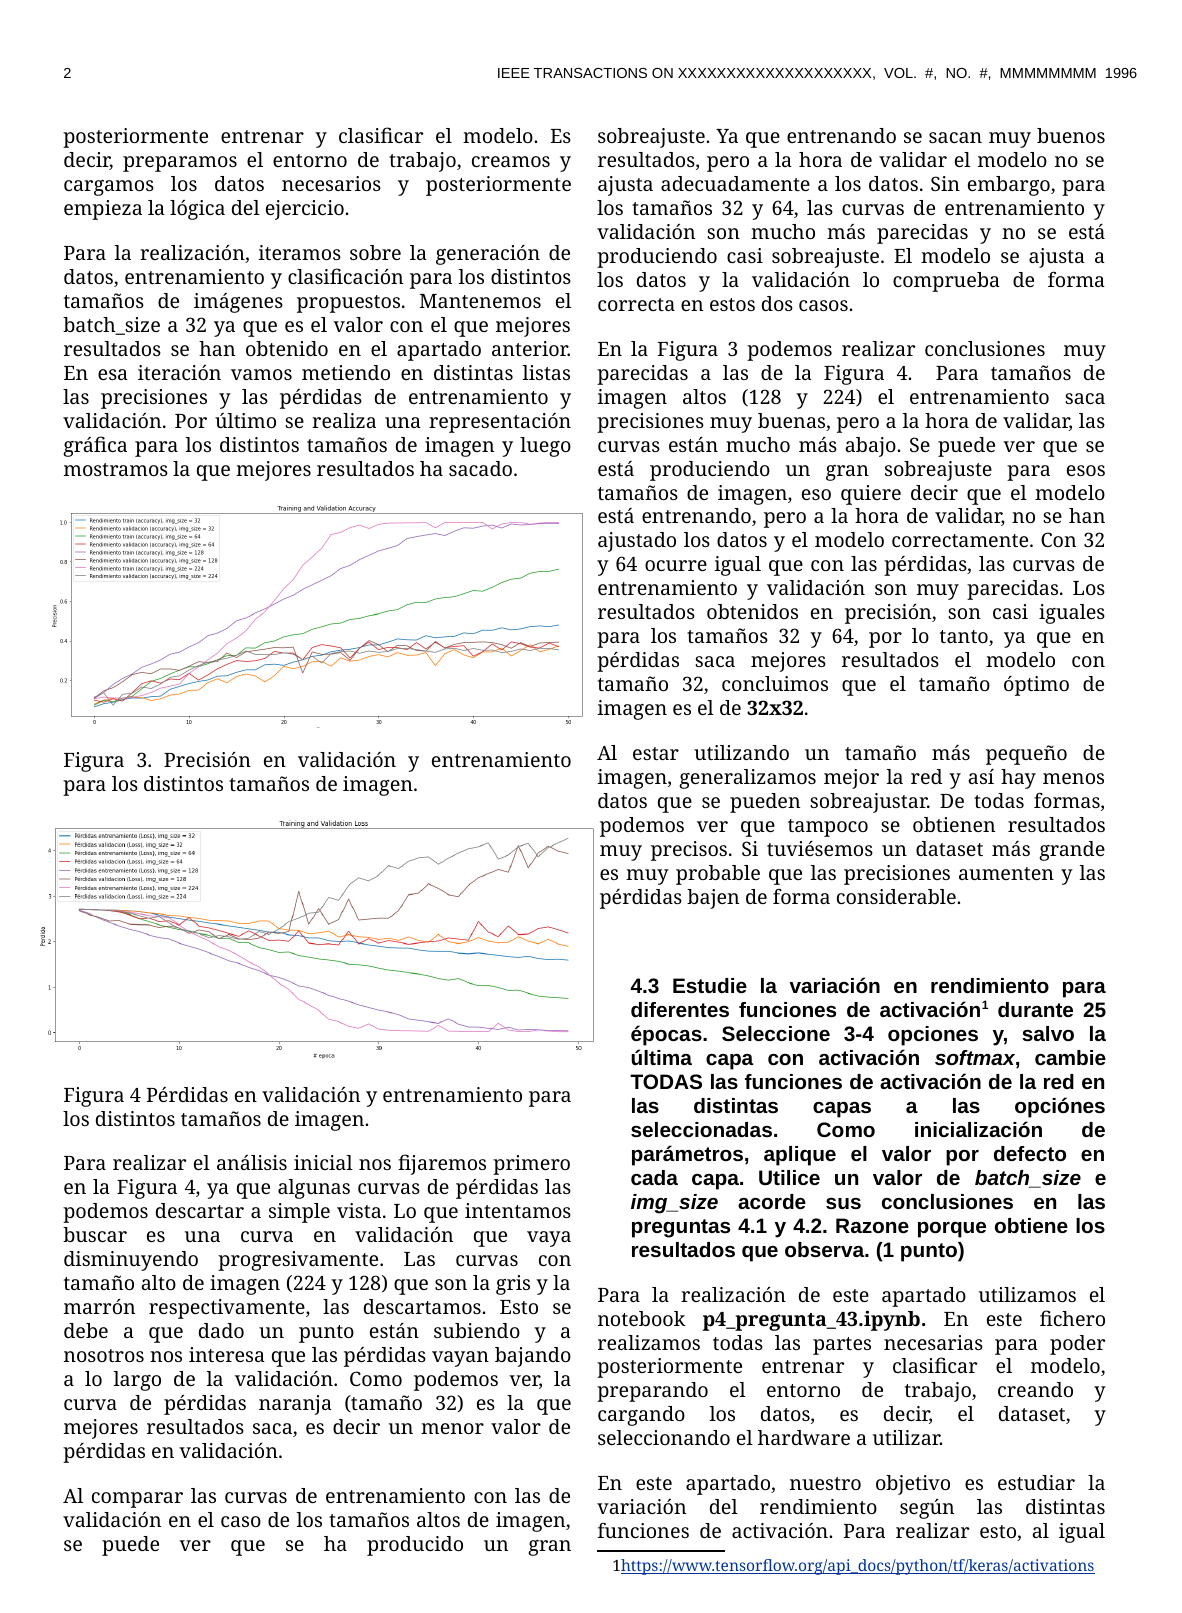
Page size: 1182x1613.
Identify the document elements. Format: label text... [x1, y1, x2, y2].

text posteriormente entrenar y clasificar el modelo. Es decir, preparamos el entorno de trabajo, creamos y cargamos los datos necesarios y posteriormente empieza la lógica del ejercicio. [63, 124, 572, 220]
text https://www.tensorflow.org/api_docs/python/tf/keras/activations [597, 1557, 1106, 1575]
text En este apartado, nuestro objetivo es estudiar la variación del rendimiento según las distintas funciones de activación. Para realizar esto, al igual [597, 1471, 1106, 1543]
text En la Figura 3 podemos realizar conclusiones muy parecidas a las de la Figura 4. Para tamaños de imagen altos (128 y 224) el entrenamiento saca precisiones muy buenas, pero a la hora de validar, las curvas están mucho más abajo. Se puede ver que se está produciendo un gran sobreajuste para esos tamaños de imagen, eso quiere decir que el modelo está entrenando, pero a la hora de validar, no se han ajustado los datos y el modelo correctamente. Con 32 y 64 ocurre igual que con las pérdidas, las curvas de entrenamiento y validación son muy parecidas. Los resultados obtenidos en precisión, son casi iguales para los tamaños 32 y 64, por lo tanto, ya que en pérdidas saca mejores resultados el modelo con tamaño 32, concluimos que el tamaño óptimo de imagen es el de 32x32. [597, 337, 1106, 720]
text Para realizar el análisis inicial nos fijaremos primero en la Figura 4, ya que algunas curvas de pérdidas las podemos descartar a simple vista. Lo que intentamos buscar es una curva en validación que vaya disminuyendo progresivamente. Las curvas con tamaño alto de imagen (224 y 128) que son la gris y la marrón respectivamente, las descartamos. Esto se debe a que dado un punto están subiendo y a nosotros nos interesa que las pérdidas vayan bajando a lo largo de la validación. Como podemos ver, la curva de pérdidas naranja (tamaño 32) es la que mejores resultados saca, es decir un menor valor de pérdidas en validación. [63, 1152, 572, 1463]
text Para la realización de este apartado utilizamos el notebook p4_pregunta_43.ipynb. En este fichero realizamos todas las partes necesarias para poder posteriormente entrenar y clasificar el modelo, preparando el entorno de trabajo, creando y cargando los datos, es decir, el dataset, y seleccionando el hardware a utilizar. [597, 1283, 1106, 1451]
text Figura 3. Precisión en validación y entrenamiento para los distintos tamaños de imagen. [63, 728, 572, 796]
picture [35, 816, 600, 1062]
text 4.3 Estudie la variación en rendimiento para diferentes funciones de activación durante 25 épocas. Seleccione 3-4 opciones y, salvo la última capa con activación softmax, cambie TODAS las funciones de activación de la red en las distintas capas a las opciónes seleccionadas. Como inicialización de parámetros, aplique el valor por defecto en cada capa. Utilice un valor de batch_size e img_size acorde sus conclusiones en las preguntas 4.1 y 4.2. Razone porque obtiene los resultados que observa. (1 punto) [630, 974, 1106, 1262]
text Para la realización, iteramos sobre la generación de datos, entrenamiento y clasificación para los distintos tamaños de imágenes propuestos. Mantenemos el batch_size a 32 ya que es el valor con el que mejores resultados se han obtenido en el apartado anterior. En esa iteración vamos metiendo en distintas listas las precisiones y las pérdidas de entrenamiento y validación. Por último se realiza una representación gráfica para los distintos tamaños de imagen y luego mostramos la que mejores resultados ha sacado. [63, 241, 572, 481]
text Al estar utilizando un tamaño más pequeño de imagen, generalizamos mejor la red y así hay menos datos que se pueden sobreajustar. De todas formas, podemos ver que tampoco se obtienen resultados muy precisos. Si tuviésemos un dataset más grande es muy probable que las precisiones aumenten y las pérdidas bajen de forma considerable. [597, 741, 1106, 909]
text Al comparar las curvas de entrenamiento con las de validación en el caso de los tamaños altos de imagen, se puede ver que se ha producido un gran [63, 1484, 572, 1556]
text sobreajuste. Ya que entrenando se sacan muy buenos resultados, pero a la hora de validar el modelo no se ajusta adecuadamente a los datos. Sin embargo, para los tamaños 32 y 64, las curvas de entrenamiento y validación son mucho más parecidas y no se está produciendo casi sobreajuste. El modelo se ajusta a los datos y la validación lo comprueba de forma correcta en estos dos casos. [597, 124, 1106, 316]
text Figura 4 Pérdidas en validación y entrenamiento para los distintos tamaños de imagen. [63, 1062, 572, 1131]
picture [48, 501, 587, 728]
